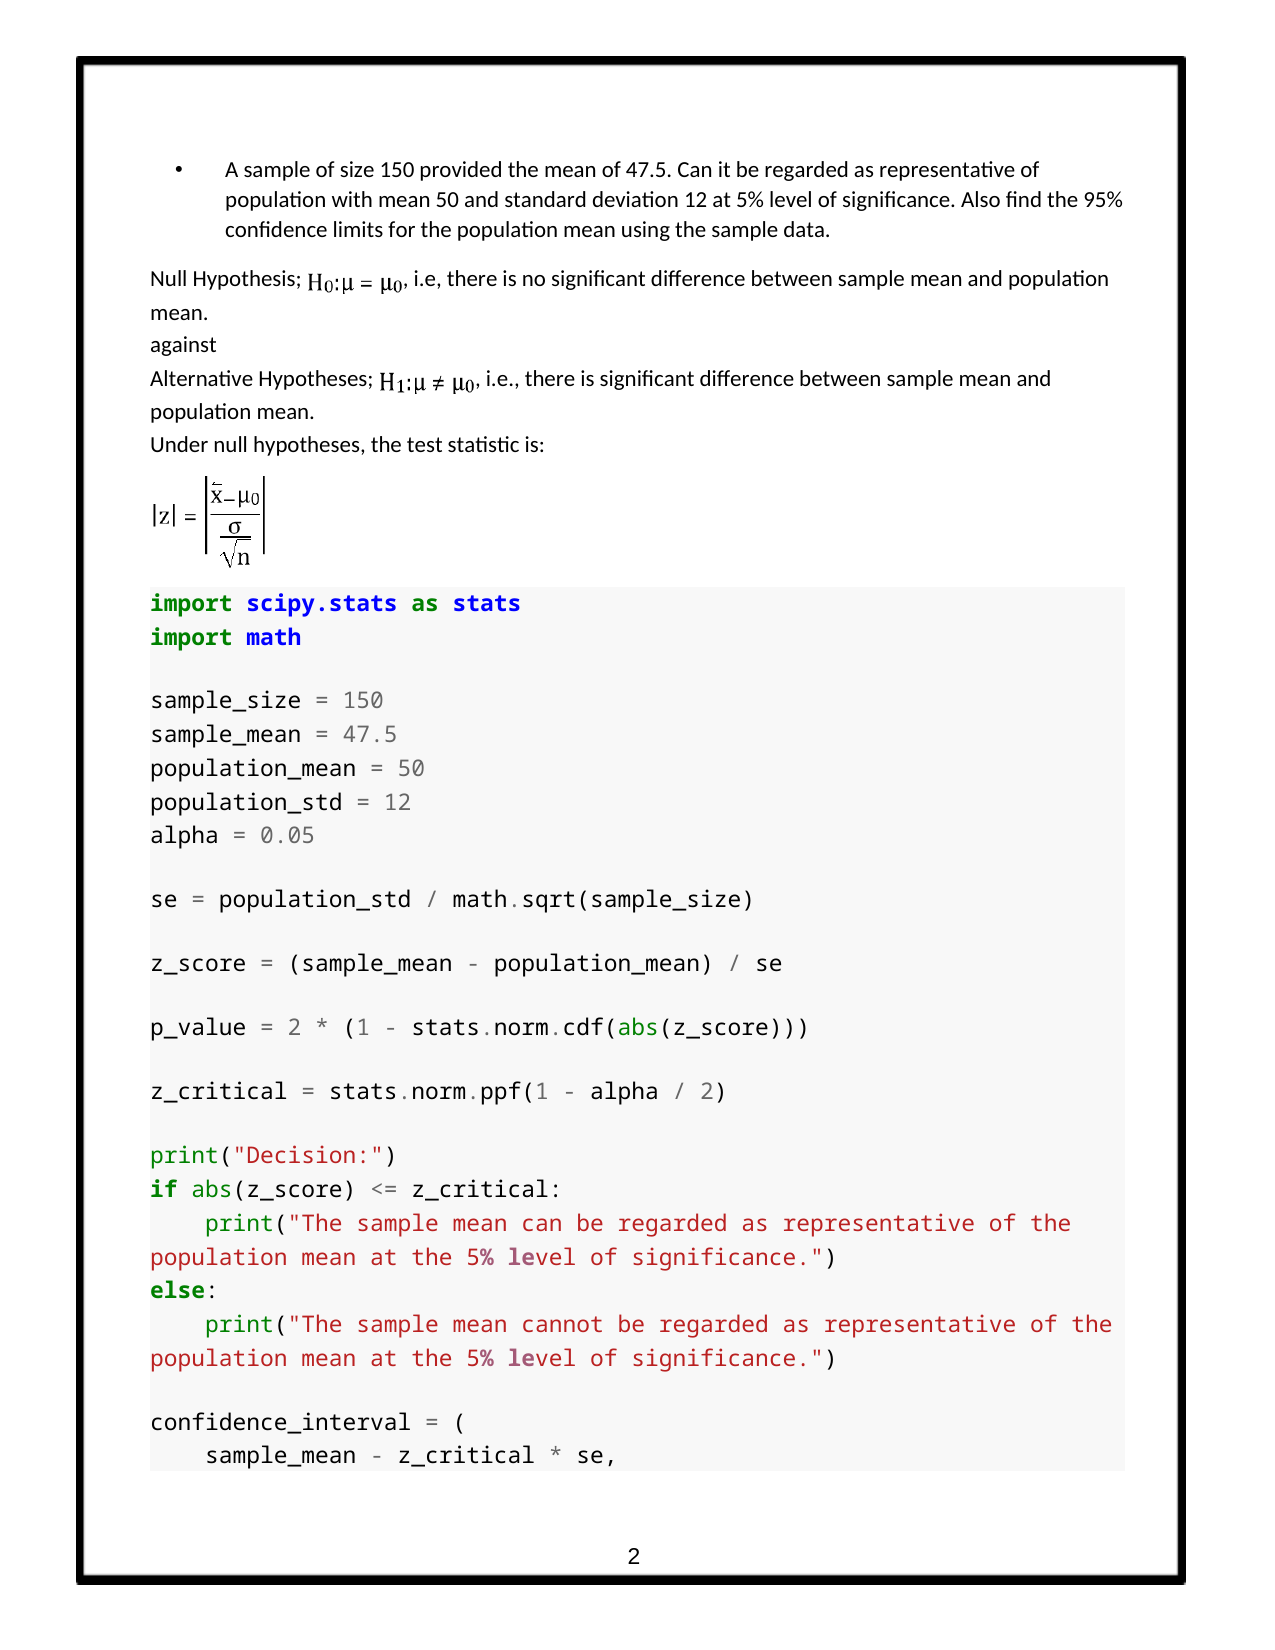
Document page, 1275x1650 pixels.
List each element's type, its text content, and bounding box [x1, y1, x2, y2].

text Null Hypothesis; , i.e, there is no significant difference between sample mean and population mean. against Alternative Hypotheses; , i.e., there is significant difference between sample mean and population mean. Under null hypotheses, the test statistic is: [150, 262, 1125, 458]
picture [76, 56, 1186, 1585]
list A sample of size 150 provided the mean of 47.5. Can it be regarded as representative of population with mean 50 and standard deviation 12 at 5% level of significance. Also find the 95% confidence limits for the population mean using the sample data. [175, 155, 1125, 243]
text import scipy.stats as stats import math sample_size = 150 sample_mean = 47.5 population_mean = 50 population_std = 12 alpha = 0.05 se = population_std / math.sqrt(sample_size) z_score = (sample_mean - population_mean) / se p_value = 2 * (1 - stats.norm.cdf(abs(z_score))) z_critical = stats.norm.ppf(1 - alpha / 2) print("Decision:") if abs(z_score) <= z_critical: print("The sample mean can be regarded as representative of the population mean at the 5% level of significance.") else: print("The sample mean cannot be regarded as representative of the population mean at the 5% level of significance.") confidence_interval = ( sample_mean - z_critical * se, [150, 587, 1125, 1471]
